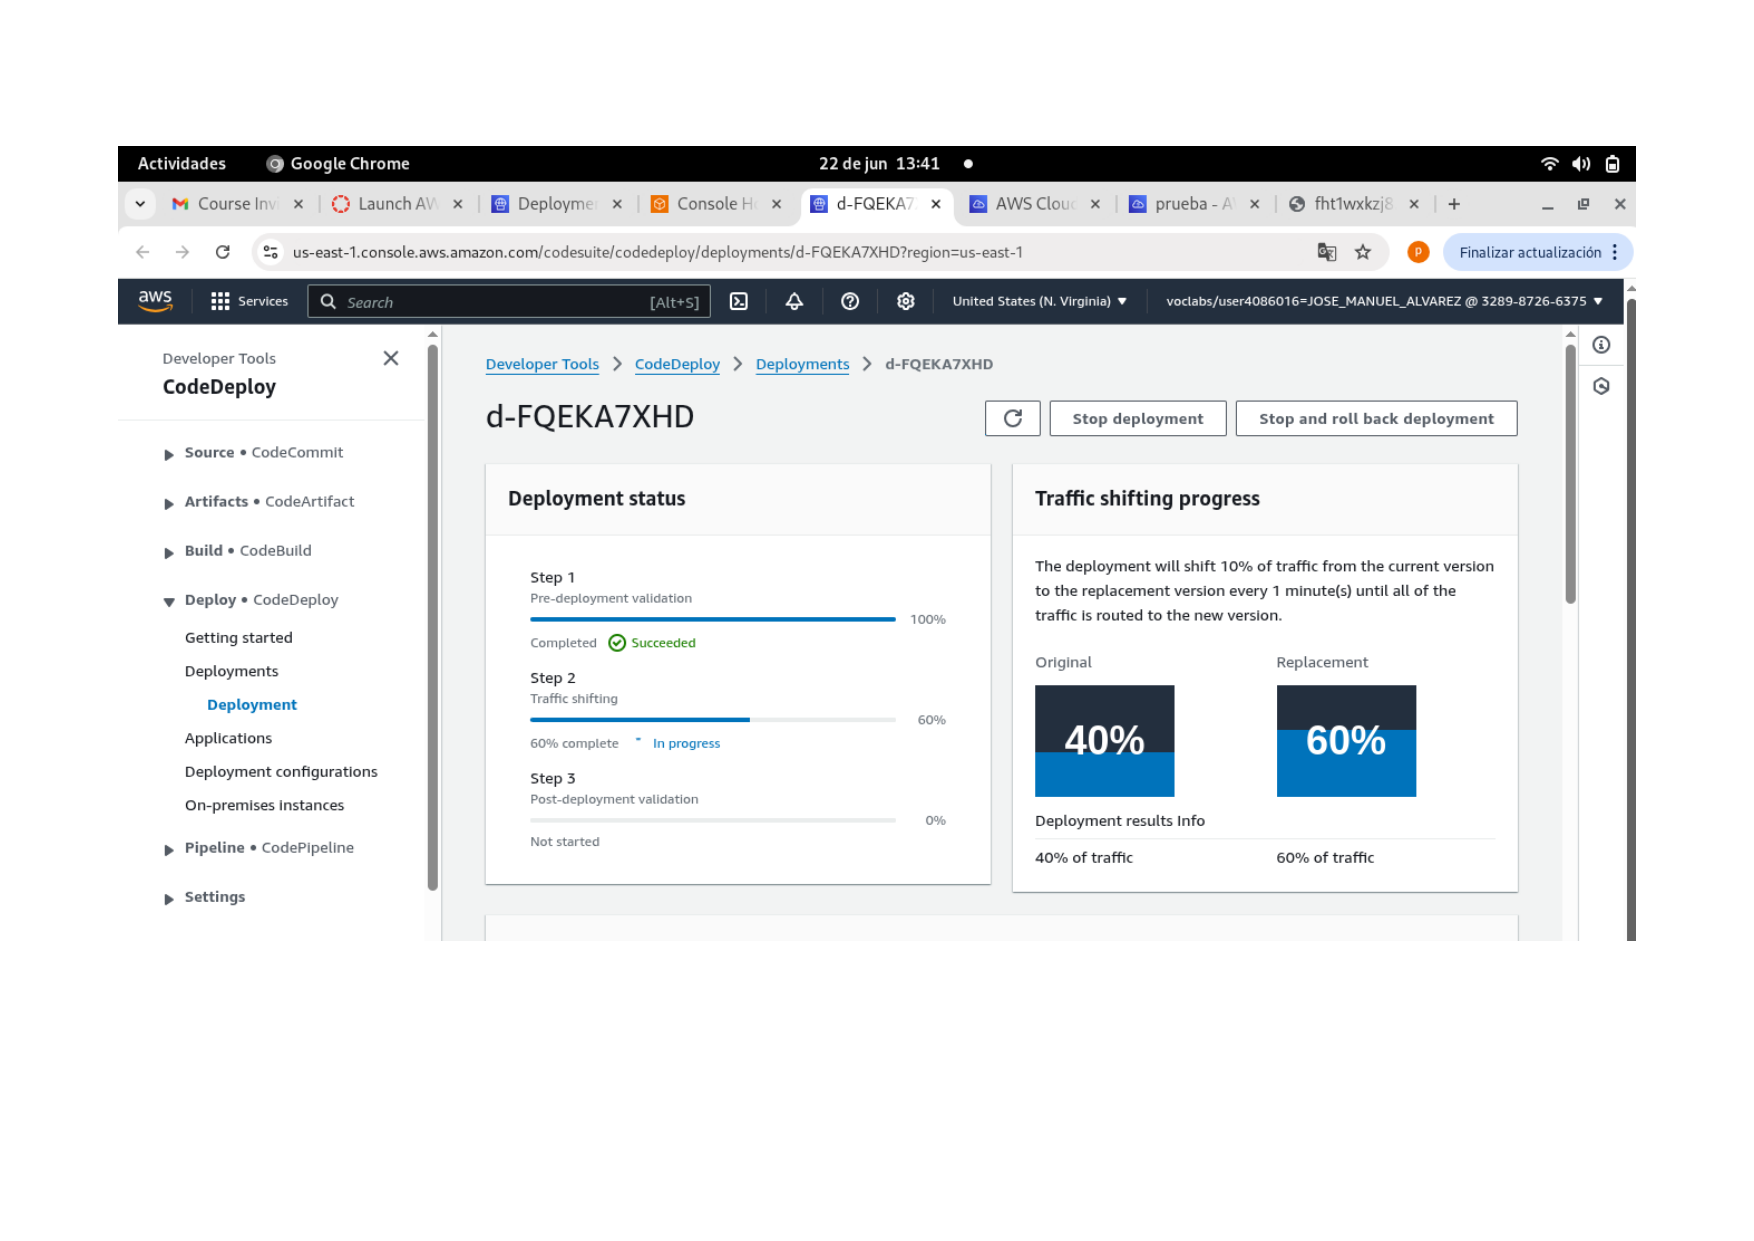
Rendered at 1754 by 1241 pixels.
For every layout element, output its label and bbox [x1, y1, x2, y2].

picture [118, 146, 1636, 941]
